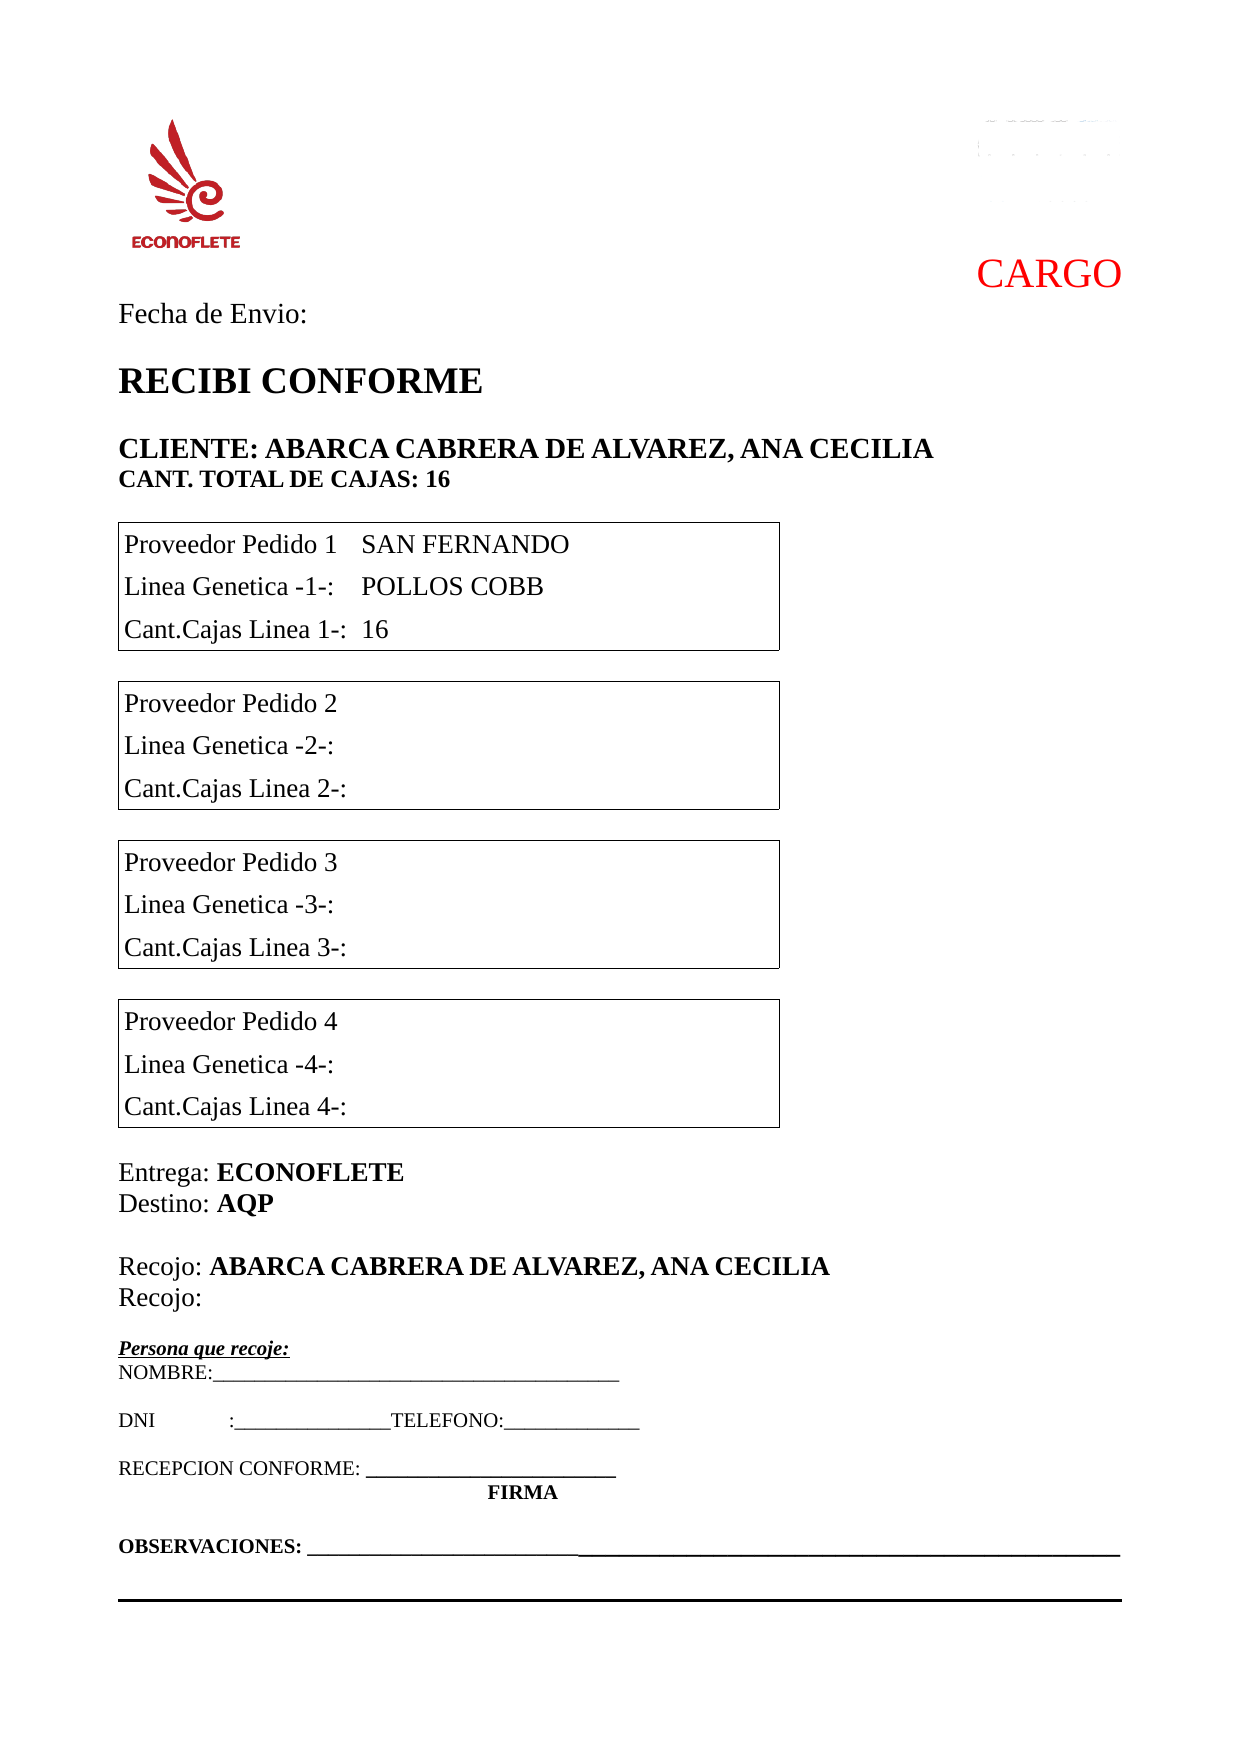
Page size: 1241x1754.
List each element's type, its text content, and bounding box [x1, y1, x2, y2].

text Fecha de Envio: [118, 297, 1122, 330]
table_cell [356, 1085, 779, 1127]
text NOMBRE:_______________________________________ [118, 1360, 1122, 1384]
table_cell Linea Genetica -1-: [119, 565, 356, 607]
table_cell Cant.Cajas Linea 1-: [119, 607, 356, 650]
table_cell [356, 926, 779, 968]
table_cell [356, 841, 779, 883]
table_cell [356, 1000, 779, 1042]
text Recojo: [118, 1281, 1122, 1312]
table_cell 16 [356, 607, 779, 650]
table_cell [356, 724, 779, 766]
table_cell [356, 1042, 779, 1085]
table_cell Linea Genetica -2-: [119, 724, 356, 766]
text Recojo: ABARCA CABRERA DE ALVAREZ, ANA CECILIA [118, 1249, 1122, 1281]
table_header Proveedor Pedido 1 [119, 523, 356, 564]
table_cell Cant.Cajas Linea 3-: [119, 926, 356, 968]
table_cell [356, 766, 779, 809]
table_cell [356, 969, 779, 999]
text CANT. TOTAL DE CAJAS: 16 [118, 464, 1122, 493]
text RECIBI CONFORME [118, 359, 1122, 402]
table_cell [118, 651, 356, 681]
text DNI :_______________TELEFONO:_____________ [118, 1408, 1122, 1432]
table_cell [356, 810, 779, 840]
text CLIENTE: ABARCA CABRERA DE ALVAREZ, ANA CECILIA [118, 431, 1122, 464]
table_cell [118, 969, 356, 999]
picture [118, 118, 254, 249]
text RECEPCION CONFORME: ________________________ [118, 1456, 1122, 1480]
table_cell POLLOS COBB [356, 565, 779, 607]
text FIRMA [118, 1480, 1122, 1504]
text Destino: AQP [118, 1187, 1122, 1218]
table_cell Cant.Cajas Linea 2-: [119, 766, 356, 809]
table_cell [356, 651, 779, 681]
table_cell [118, 810, 356, 840]
table_cell Proveedor Pedido 4 [119, 1000, 356, 1042]
table_cell Linea Genetica -4-: [119, 1042, 356, 1085]
table_cell Cant.Cajas Linea 4-: [119, 1085, 356, 1127]
table_cell [356, 682, 779, 724]
text OBSERVACIONES: __________________________________________________________________ [118, 1528, 1122, 1559]
table_header SAN FERNANDO [356, 523, 779, 564]
table_cell Proveedor Pedido 2 [119, 682, 356, 724]
table_cell [356, 883, 779, 926]
text Entrega: ECONOFLETE [118, 1156, 1122, 1187]
text Persona que recoje: [118, 1336, 1122, 1360]
table_cell Linea Genetica -3-: [119, 883, 356, 926]
text CARGO [118, 224, 1122, 297]
table_cell Proveedor Pedido 3 [119, 841, 356, 883]
